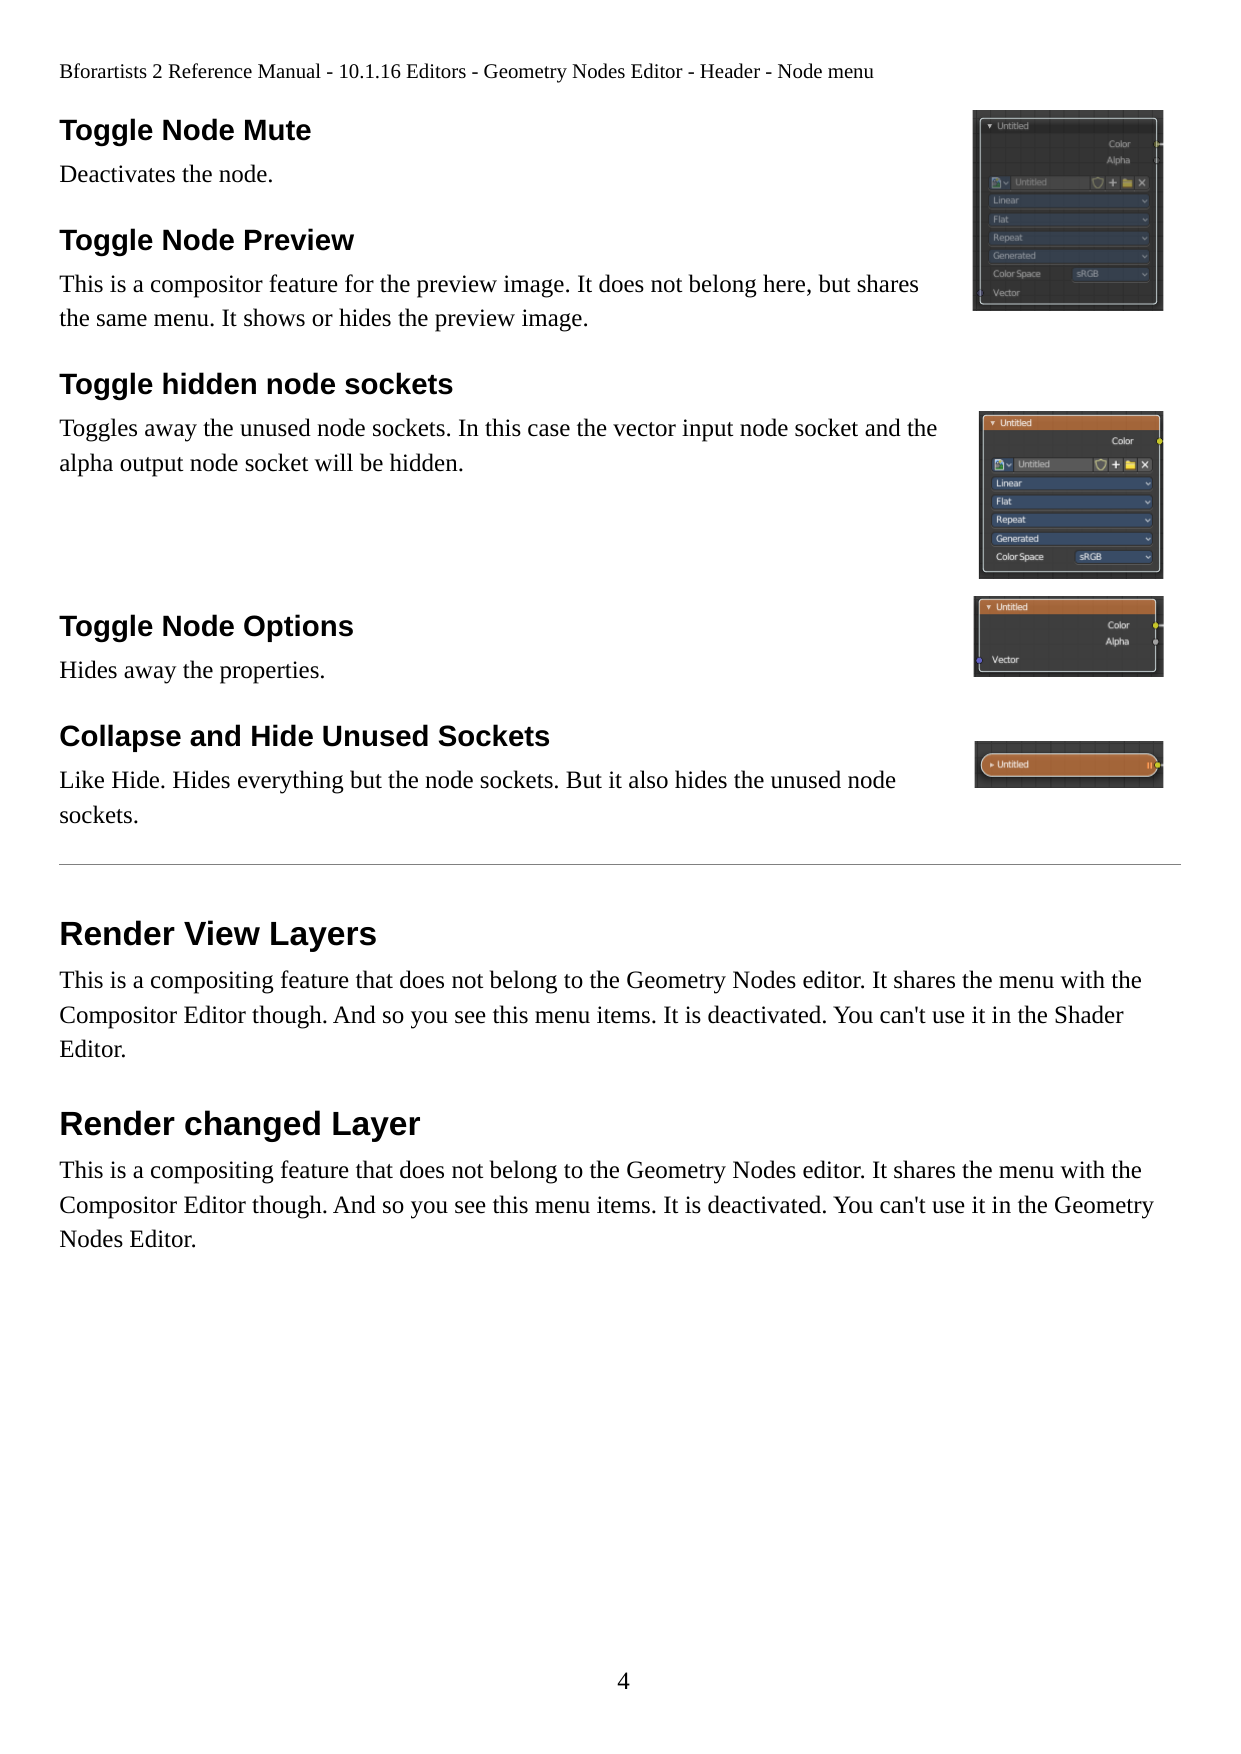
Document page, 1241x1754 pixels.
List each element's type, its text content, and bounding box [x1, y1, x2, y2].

text Toggles away the unused node sockets. In this case the vector input node socket and the alpha output node socket will be hidden. [59, 413, 978, 476]
subtitle [1164, 113, 1181, 146]
subtitle Render changed Layer [59, 1104, 1181, 1143]
text Hides away the properties. [59, 656, 1181, 684]
subtitle [1164, 222, 1181, 256]
text Deactivates the node. [59, 159, 972, 188]
text [1164, 159, 1181, 188]
subtitle Collapse and Hide Unused Sockets [59, 719, 1181, 753]
subtitle Render View Layers [59, 914, 1181, 953]
text Like Hide. Hides everything but the node sockets. But it also hides the unused node sockets. [59, 766, 1181, 829]
text This is a compositing feature that does not belong to the Geometry Nodes editor. It shares the menu with the Compositor Editor though. And so you see this menu items. It is deactivated. You can't use it in the Geometry Nodes Editor. [59, 1155, 1181, 1253]
picture [972, 110, 1164, 311]
subtitle Toggle Node Preview [59, 222, 972, 256]
subtitle Toggle hidden node sockets [59, 367, 1181, 401]
subtitle [1164, 609, 1181, 643]
text This is a compositing feature that does not belong to the Geometry Nodes editor. It shares the menu with the Compositor Editor though. And so you see this menu items. It is deactivated. You can't use it in the Shader Editor. [59, 965, 1181, 1063]
picture [974, 741, 1164, 788]
text This is a compositor feature for the preview image. It does not belong here, but shares the same menu. It shows or hides the preview image. [59, 269, 1181, 332]
picture [973, 596, 1164, 677]
subtitle Toggle Node Mute [59, 113, 972, 146]
picture [978, 411, 1164, 579]
subtitle Toggle Node Options [59, 609, 973, 643]
